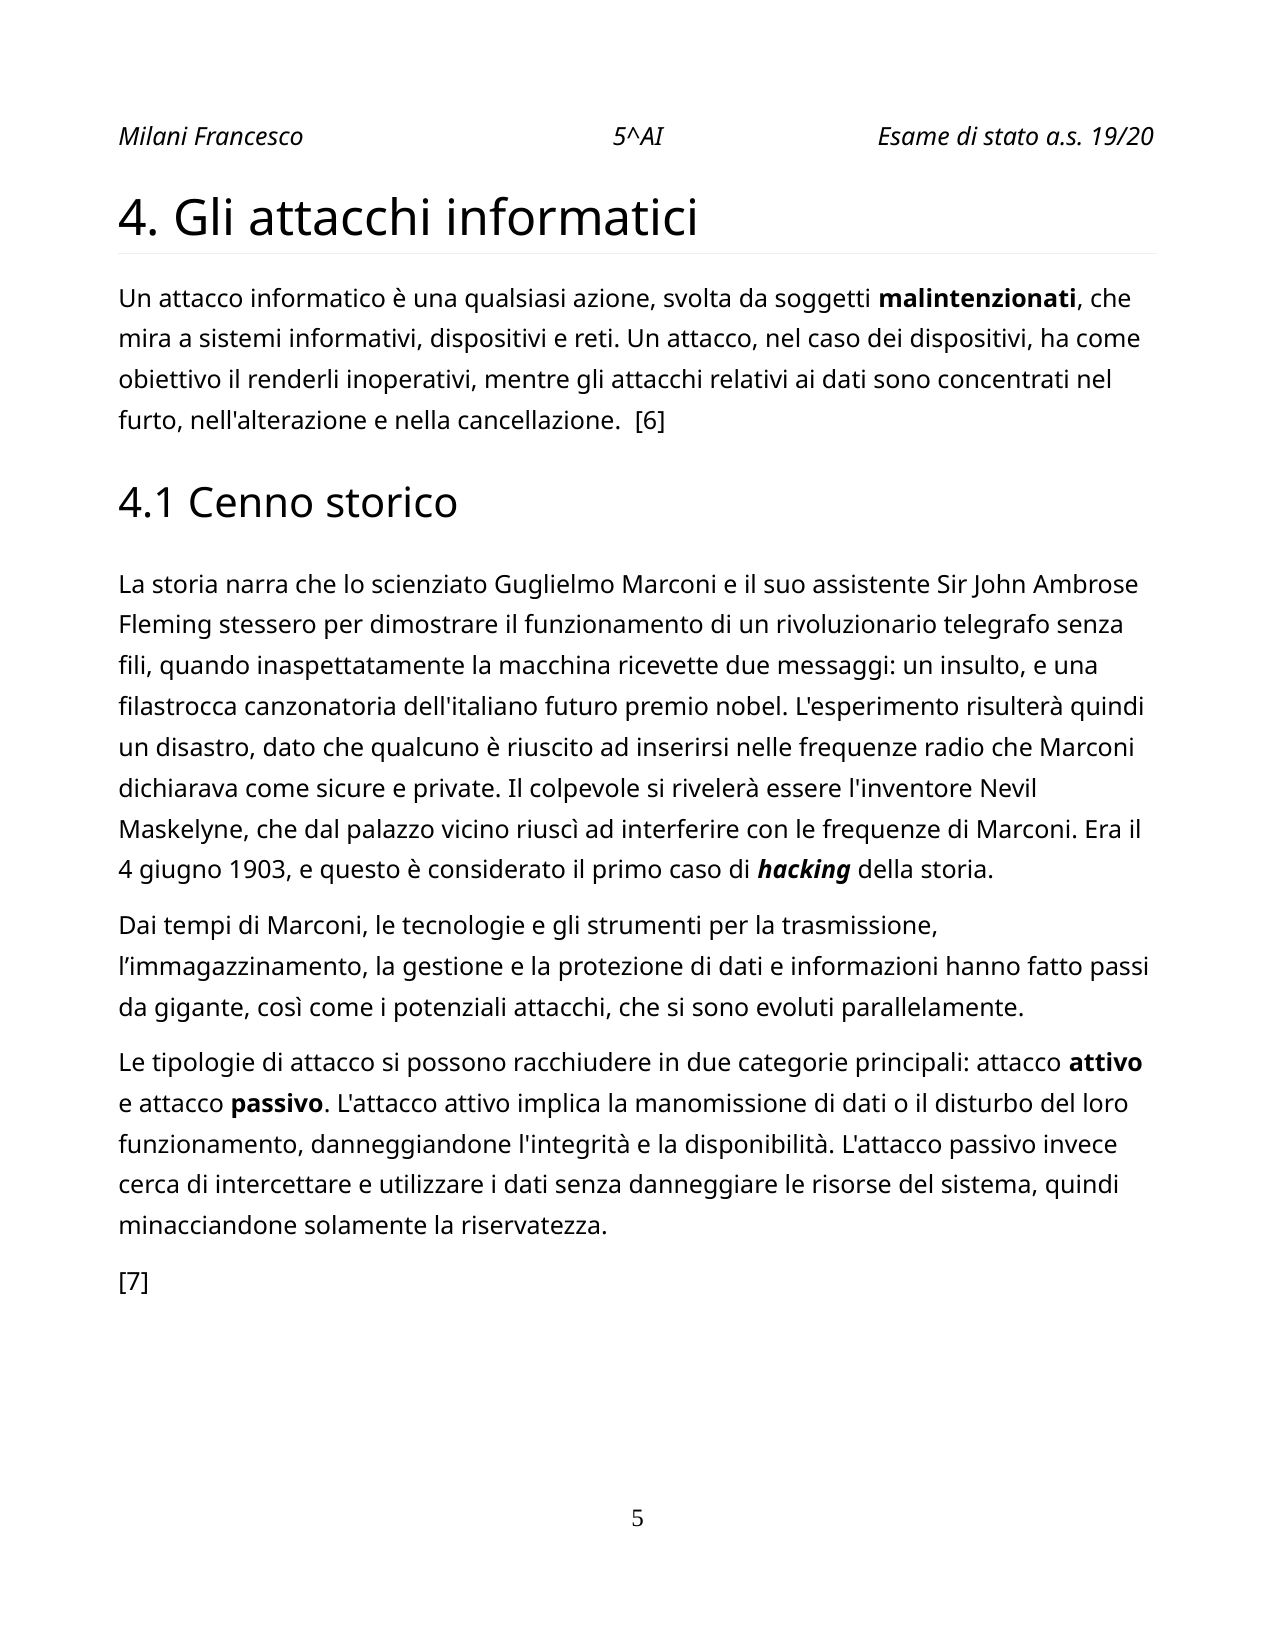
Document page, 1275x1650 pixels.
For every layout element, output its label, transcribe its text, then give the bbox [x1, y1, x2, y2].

text [7] [118, 1263, 1157, 1297]
subtitle 4.1 Cenno storico [118, 473, 1157, 529]
text Un attacco informatico è una qualsiasi azione, svolta da soggetti malintenzionati, che mira a sistemi informativi, dispositivi e reti. Un attacco, nel caso dei dispositivi, ha come obiettivo il renderli inoperativi, mentre gli attacchi relativi ai dati sono concentrati nel furto, nell'alterazione e nella cancellazione. [6] [118, 280, 1157, 437]
text Le tipologie di attacco si possono racchiudere in due categorie principali: attacco attivo e attacco passivo. L'attacco attivo implica la manomissione di dati o il disturbo del loro funzionamento, danneggiandone l'integrità e la disponibilità. L'attacco passivo invece cerca di intercettare e utilizzare i dati senza danneggiare le risorse del sistema, quindi minacciandone solamente la riservatezza. [118, 1045, 1157, 1242]
text La storia narra che lo scienziato Guglielmo Marconi e il suo assistente Sir John Ambrose Fleming stessero per dimostrare il funzionamento di un rivoluzionario telegrafo senza fili, quando inaspettatamente la macchina ricevette due messaggi: un insulto, e una filastrocca canzonatoria dell'italiano futuro premio nobel. L'esperimento risulterà quindi un disastro, dato che qualcuno è riuscito ad inserirsi nelle frequenze radio che Marconi dichiarava come sicure e private. Il colpevole si rivelerà essere l'inventore Nevil Maskelyne, che dal palazzo vicino riuscì ad interferire con le frequenze di Marconi. Era il 4 giugno 1903, e questo è considerato il primo caso di hacking della storia. [118, 566, 1157, 886]
subtitle 4. Gli attacchi informatici [118, 182, 1157, 253]
text Dai tempi di Marconi, le tecnologie e gli strumenti per la trasmissione, l’immagazzinamento, la gestione e la protezione di dati e informazioni hanno fatto passi da gigante, così come i potenziali attacchi, che si sono evoluti parallelamente. [118, 908, 1157, 1023]
